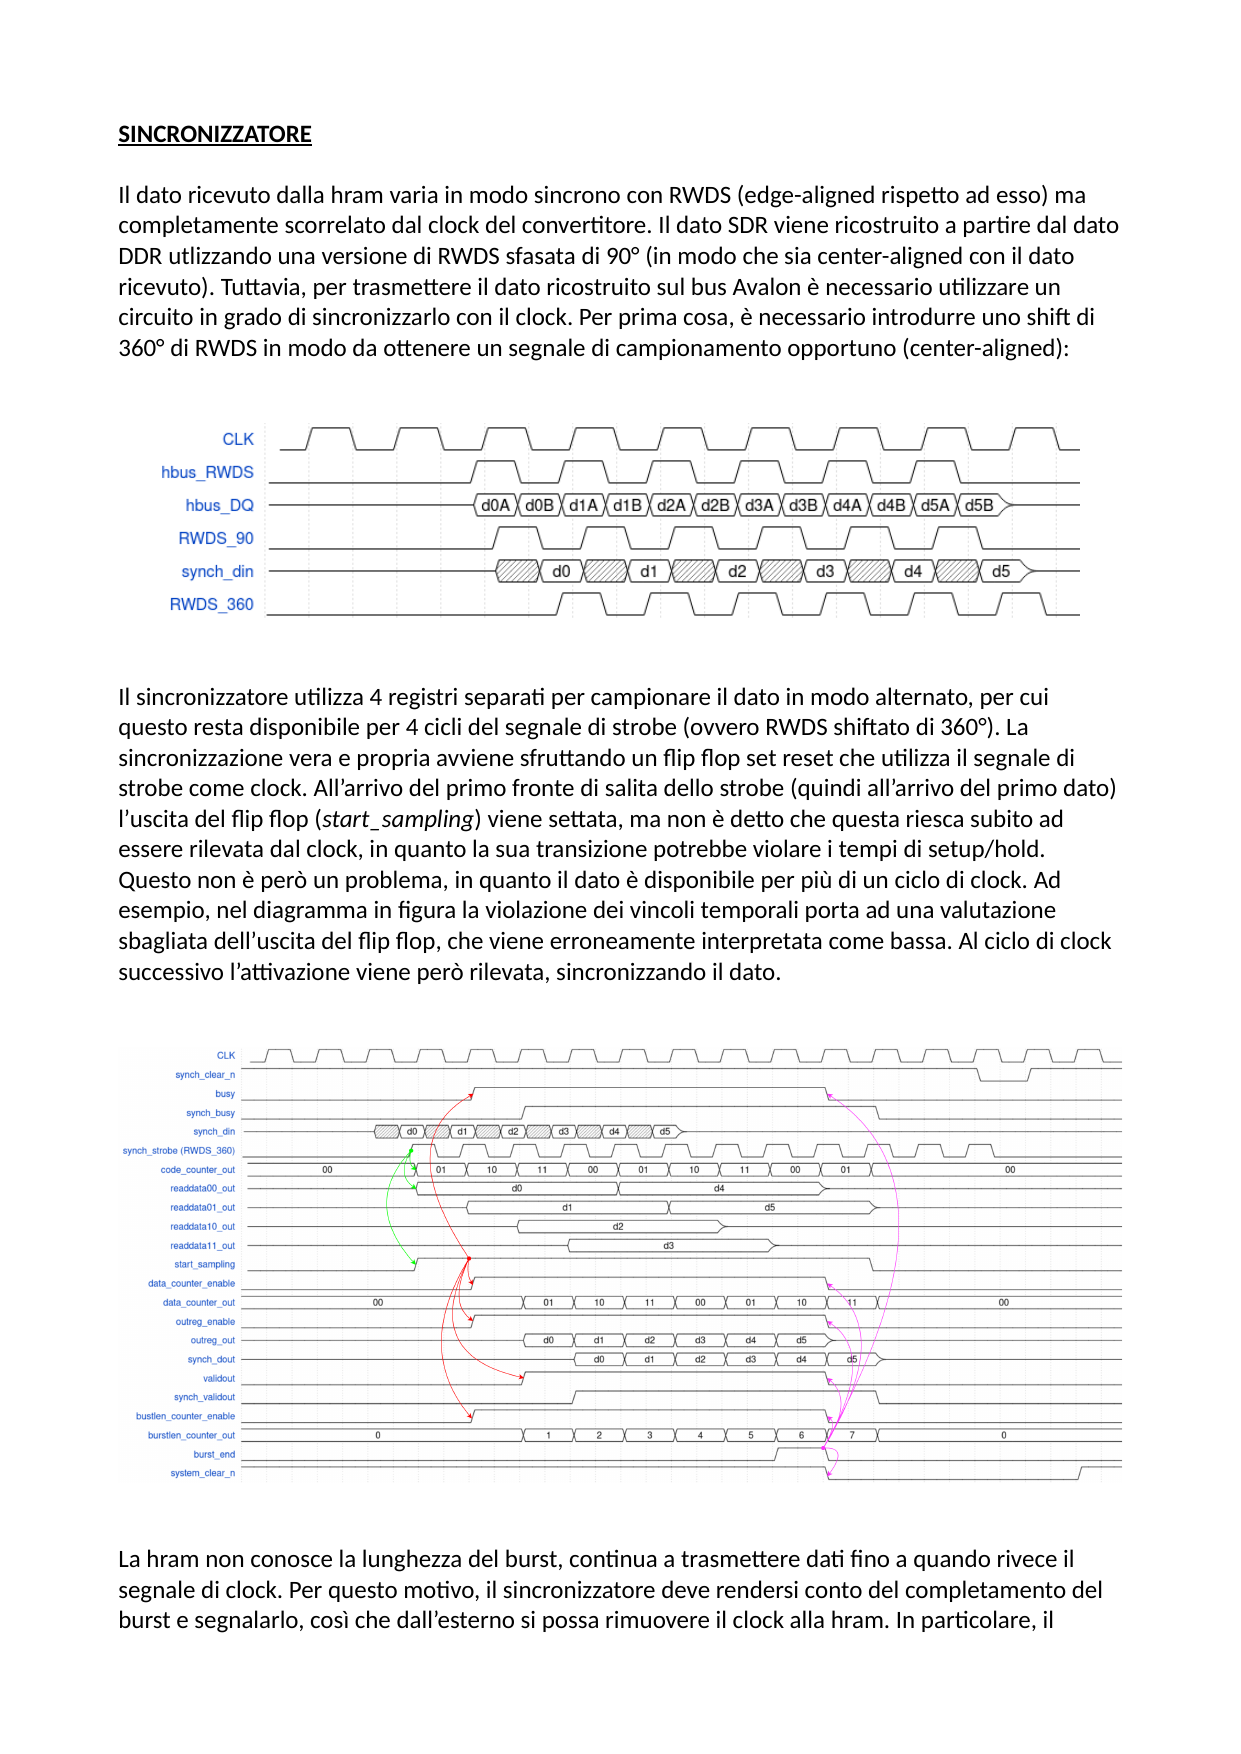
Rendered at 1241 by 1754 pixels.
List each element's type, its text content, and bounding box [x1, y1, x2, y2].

picture [118, 1047, 1123, 1483]
text Il dato ricevuto dalla hram varia in modo sincrono con RWDS (edge-aligned rispetto ad esso) ma completamente scorrelato dal clock del convertitore. Il dato SDR viene ricostruito a partire dal dato DDR utlizzando una versione di RWDS sfasata di 90° (in modo che sia center-aligned con il dato ricevuto). Tuttavia, per trasmettere il dato ricostruito sul bus Avalon è necessario utilizzare un circuito in grado di sincronizzarlo con il clock. Per prima cosa, è necessario introdurre uno shift di 360° di RWDS in modo da ottenere un segnale di campionamento opportuno (center-aligned): [118, 179, 1122, 362]
picture [160, 423, 1080, 620]
text La hram non conosce la lunghezza del burst, continua a trasmettere dati fino a quando rivece il segnale di clock. Per questo motivo, il sincronizzatore deve rendersi conto del completamento del burst e segnalarlo, così che dall’esterno si possa rimuovere il clock alla hram. In particolare, il [118, 1544, 1122, 1635]
text Il sincronizzatore utilizza 4 registri separati per campionare il dato in modo alternato, per cui questo resta disponibile per 4 cicli del segnale di strobe (ovvero RWDS shiftato di 360°). La sincronizzazione vera e propria avviene sfruttando un flip flop set reset che utilizza il segnale di strobe come clock. All’arrivo del primo fronte di salita dello strobe (quindi all’arrivo del primo dato) l’uscita del flip flop (start_sampling) viene settata, ma non è detto che questa riesca subito ad essere rilevata dal clock, in quanto la sua transizione potrebbe violare i tempi di setup/hold. Questo non è però un problema, in quanto il dato è disponibile per più di un ciclo di clock. Ad esempio, nel diagramma in figura la violazione dei vincoli temporali porta ad una valutazione sbagliata dell’uscita del flip flop, che viene erroneamente interpretata come bassa. Al ciclo di clock successivo l’attivazione viene però rilevata, sincronizzando il dato. [118, 681, 1122, 986]
text SINCRONIZZATORE [118, 118, 1122, 149]
